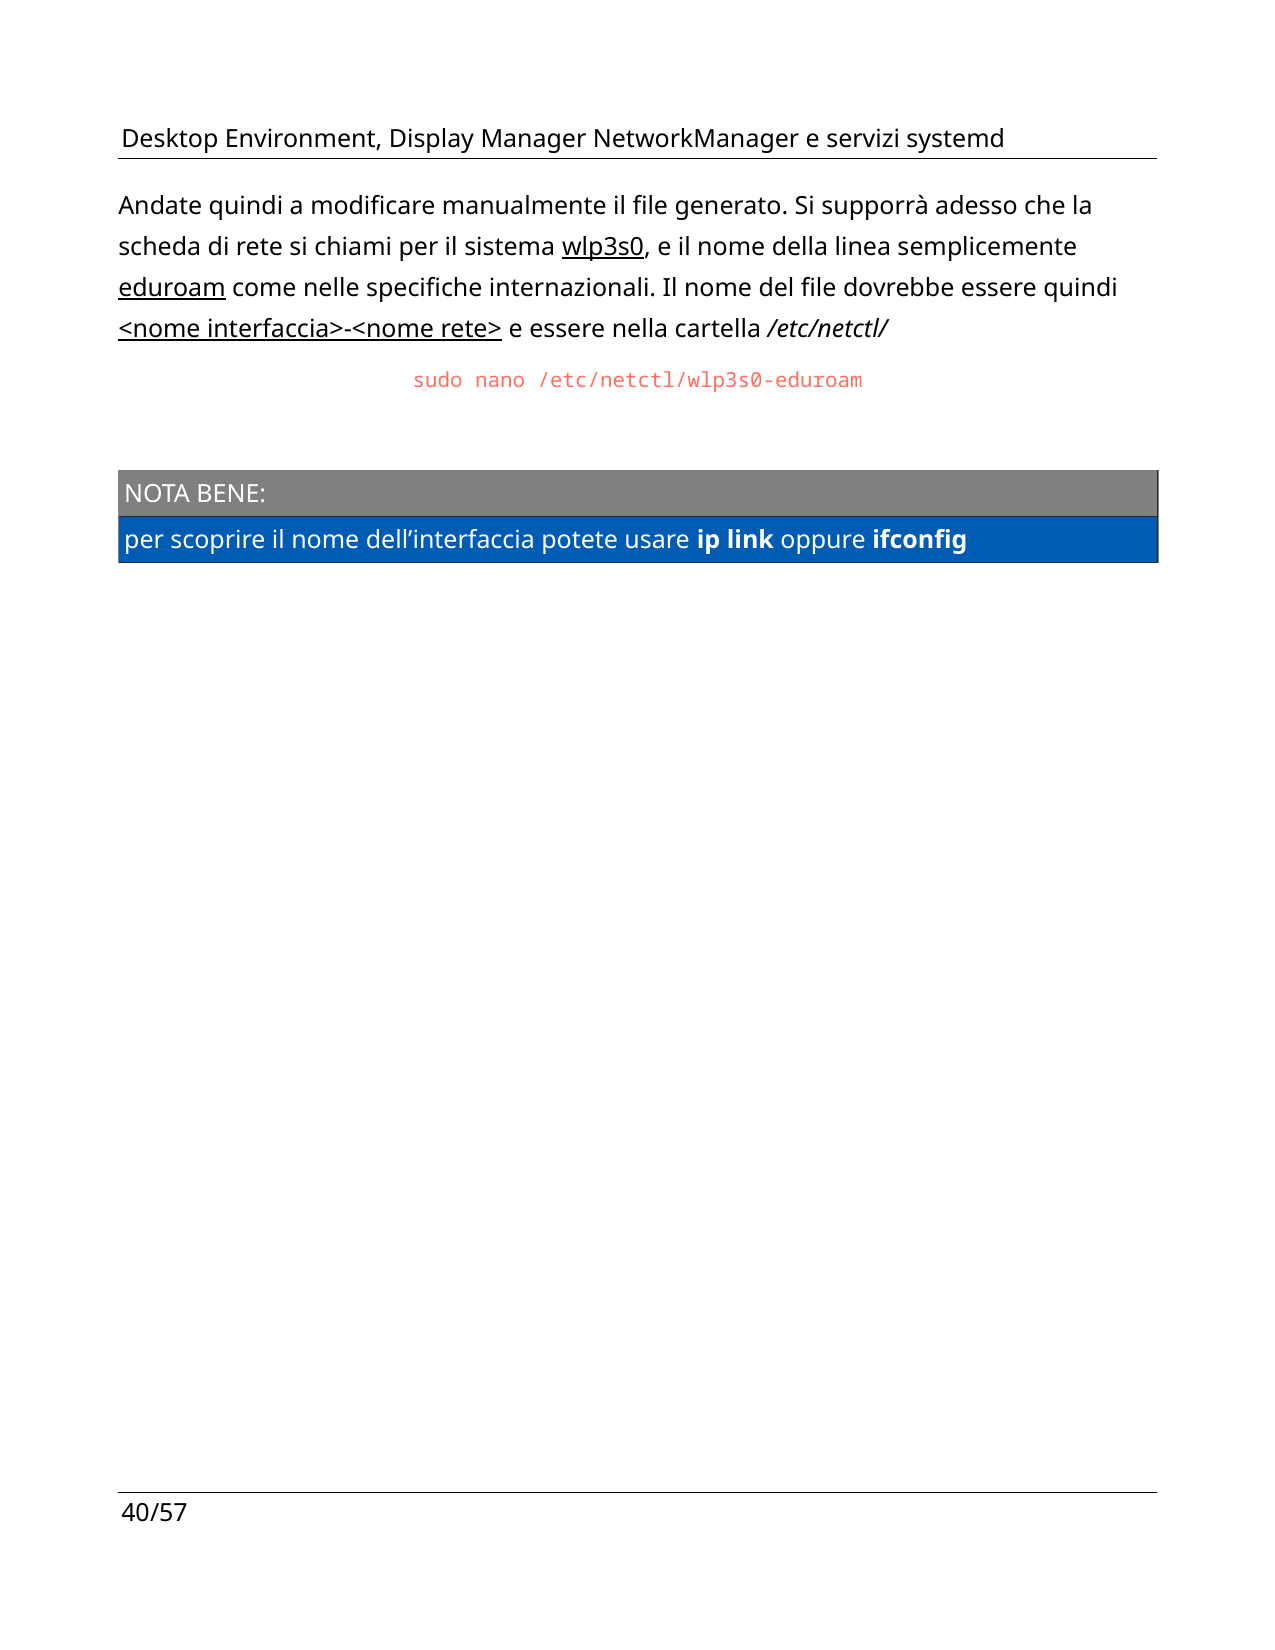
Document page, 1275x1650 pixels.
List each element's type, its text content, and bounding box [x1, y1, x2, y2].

table_header NOTA BENE: [119, 471, 1157, 516]
text Andate quindi a modificare manualmente il file generato. Si supporrà adesso che la scheda di rete si chiami per il sistema wlp3s0, e il nome della linea semplicemente eduroam come nelle specifiche internazionali. Il nome del file dovrebbe essere quindi <nome interfaccia>-<nome rete> e essere nella cartella /etc/netctl/ [118, 188, 1157, 344]
text sudo nano /etc/netctl/wlp3s0-eduroam [118, 366, 1157, 394]
table_cell per scoprire il nome dell’interfaccia potete usare ip link oppure ifconfig [119, 517, 1157, 562]
